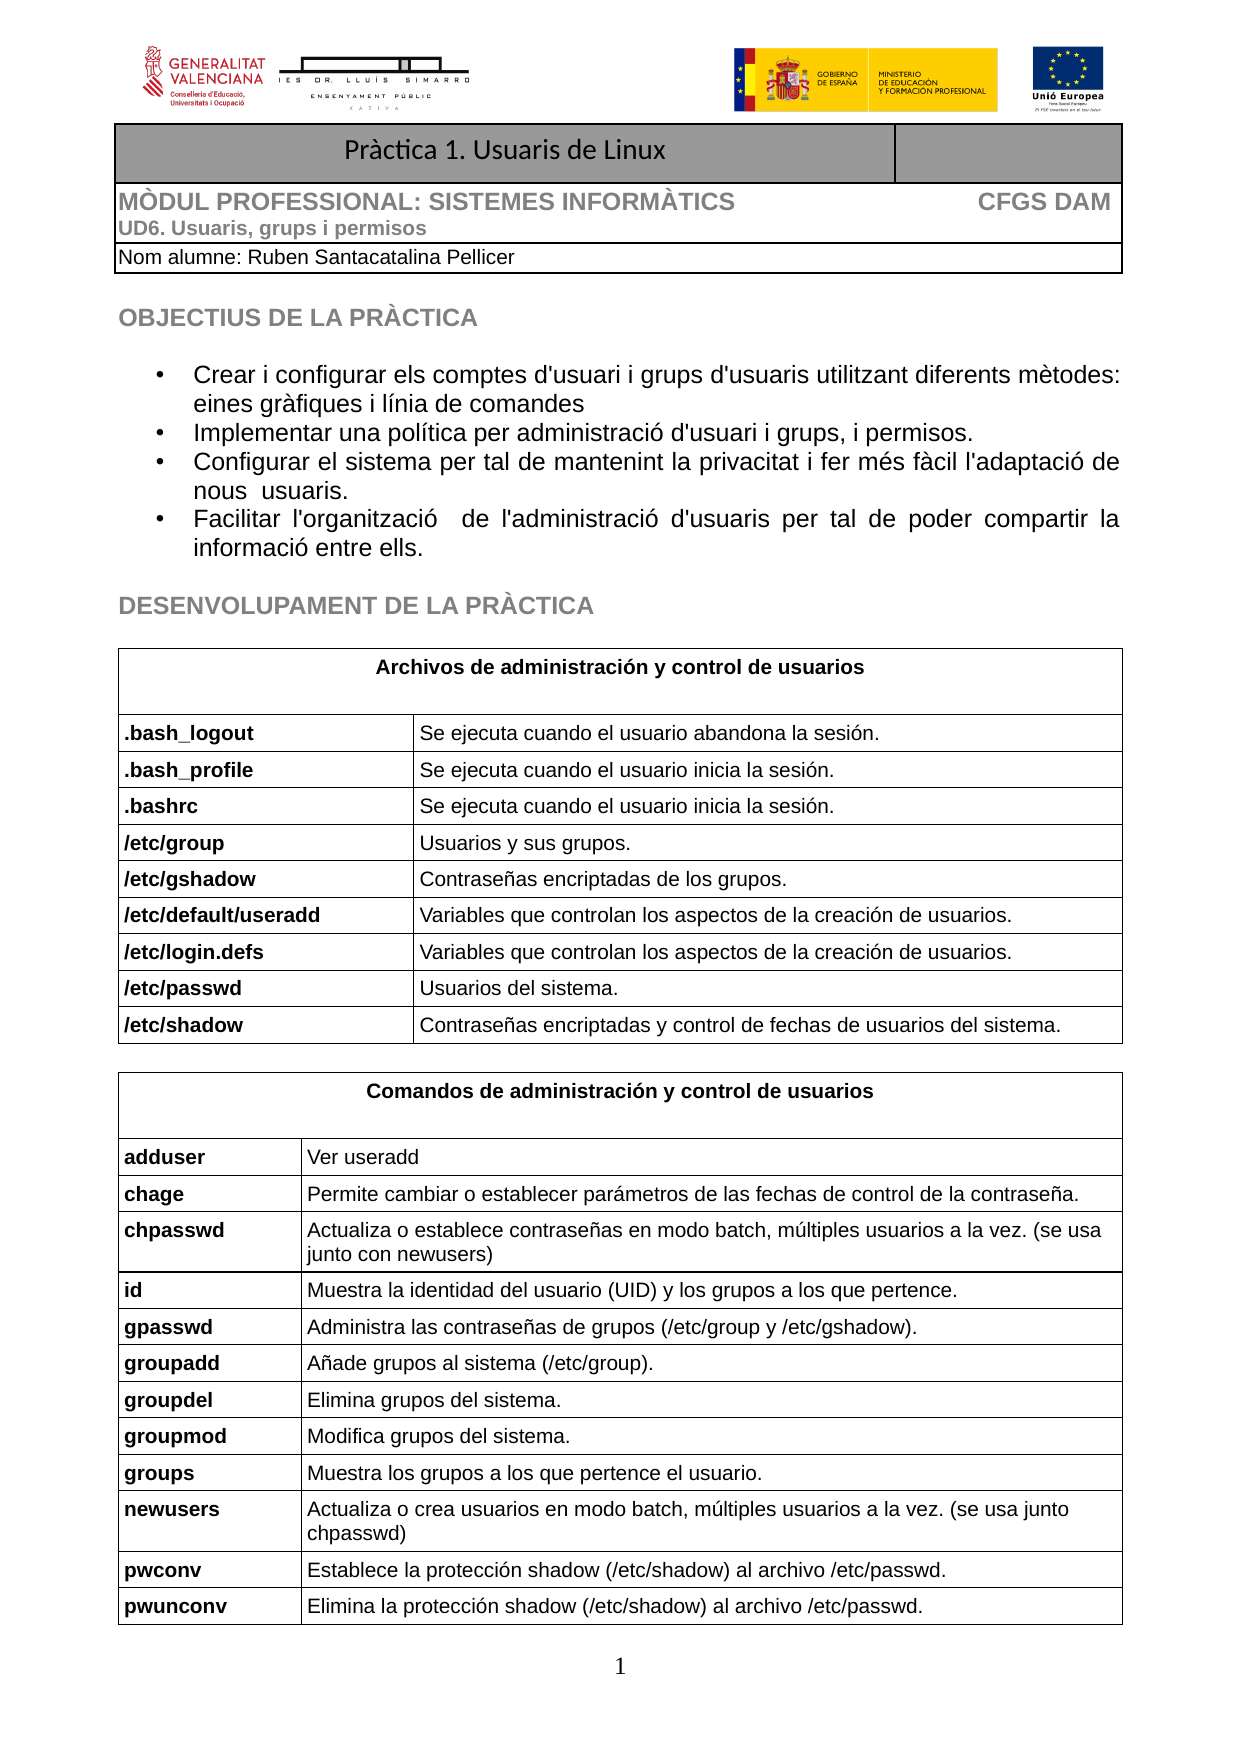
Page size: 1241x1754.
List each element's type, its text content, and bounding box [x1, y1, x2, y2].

picture [732, 46, 998, 113]
table_cell Variables que controlan los aspectos de la creación de usuarios. [414, 934, 1122, 969]
table_cell pwconv [119, 1552, 301, 1587]
picture [1032, 46, 1104, 112]
table_cell id [119, 1273, 301, 1308]
table_header Comandos de administración y control de usuarios [119, 1073, 1122, 1138]
table_cell /etc/login.defs [119, 934, 413, 969]
table_cell Se ejecuta cuando el usuario inicia la sesión. [414, 788, 1122, 824]
table_cell chpasswd [119, 1212, 301, 1271]
table_cell Muestra la identidad del usuario (UID) y los grupos a los que pertence. [302, 1273, 1122, 1308]
table_cell adduser [119, 1139, 301, 1174]
table_cell gpasswd [119, 1309, 301, 1344]
table_cell Contraseñas encriptadas de los grupos. [414, 861, 1122, 897]
table_cell Se ejecuta cuando el usuario abandona la sesión. [414, 715, 1122, 751]
table_cell groups [119, 1455, 301, 1490]
table_cell /etc/default/useradd [119, 898, 413, 933]
table_cell Actualiza o establece contraseñas en modo batch, múltiples usuarios a la vez. (se usa junto con newusers) [302, 1212, 1122, 1271]
table_cell groupadd [119, 1345, 301, 1381]
table_cell groupmod [119, 1418, 301, 1454]
table_cell /etc/passwd [119, 971, 413, 1006]
table_cell /etc/gshadow [119, 861, 413, 897]
table_cell /etc/group [119, 825, 413, 860]
picture [142, 40, 490, 122]
table_cell chage [119, 1176, 301, 1211]
list Configurar el sistema per tal de mantenint la privacitat i fer més fàcil l'adaptació de nous usuaris. [156, 447, 1122, 504]
table_cell Muestra los grupos a los que pertence el usuario. [302, 1455, 1122, 1490]
table_cell .bash_profile [119, 752, 413, 787]
list Facilitar l'organització de l'administració d'usuaris per tal de poder compartir la informació entre ells. [156, 504, 1122, 562]
text DESENVOLUPAMENT DE LA PRÀCTICA [118, 591, 1122, 619]
table_cell Variables que controlan los aspectos de la creación de usuarios. [414, 898, 1122, 933]
table_cell Elimina la protección shadow (/etc/shadow) al archivo /etc/passwd. [302, 1588, 1122, 1623]
table_cell newusers [119, 1491, 301, 1551]
table_cell /etc/shadow [119, 1007, 413, 1042]
table_cell groupdel [119, 1382, 301, 1417]
table_cell Se ejecuta cuando el usuario inicia la sesión. [414, 752, 1122, 787]
table_cell Usuarios del sistema. [414, 971, 1122, 1006]
list Implementar una política per administració d'usuari i grups, i permisos. [156, 418, 1122, 447]
table_cell Añade grupos al sistema (/etc/group). [302, 1345, 1122, 1381]
list Crear i configurar els comptes d'usuari i grups d'usuaris utilitzant diferents mètodes: eines gràfiques i línia de comandes [156, 360, 1122, 418]
table_cell Contraseñas encriptadas y control de fechas de usuarios del sistema. [414, 1007, 1122, 1042]
table_cell pwunconv [119, 1588, 301, 1623]
table_cell Actualiza o crea usuarios en modo batch, múltiples usuarios a la vez. (se usa junto chpasswd) [302, 1491, 1122, 1551]
text OBJECTIUS DE LA PRÀCTICA [118, 303, 1122, 332]
table_cell Establece la protección shadow (/etc/shadow) al archivo /etc/passwd. [302, 1552, 1122, 1587]
table_cell Administra las contraseñas de grupos (/etc/group y /etc/gshadow). [302, 1309, 1122, 1344]
table_cell Elimina grupos del sistema. [302, 1382, 1122, 1417]
table_cell Permite cambiar o establecer parámetros de las fechas de control de la contraseña. [302, 1176, 1122, 1211]
table_cell Ver useradd [302, 1139, 1122, 1174]
table_cell Modifica grupos del sistema. [302, 1418, 1122, 1454]
table_cell .bash_logout [119, 715, 413, 751]
table_cell Usuarios y sus grupos. [414, 825, 1122, 860]
table_cell .bashrc [119, 788, 413, 824]
table_header Archivos de administración y control de usuarios [119, 649, 1122, 714]
